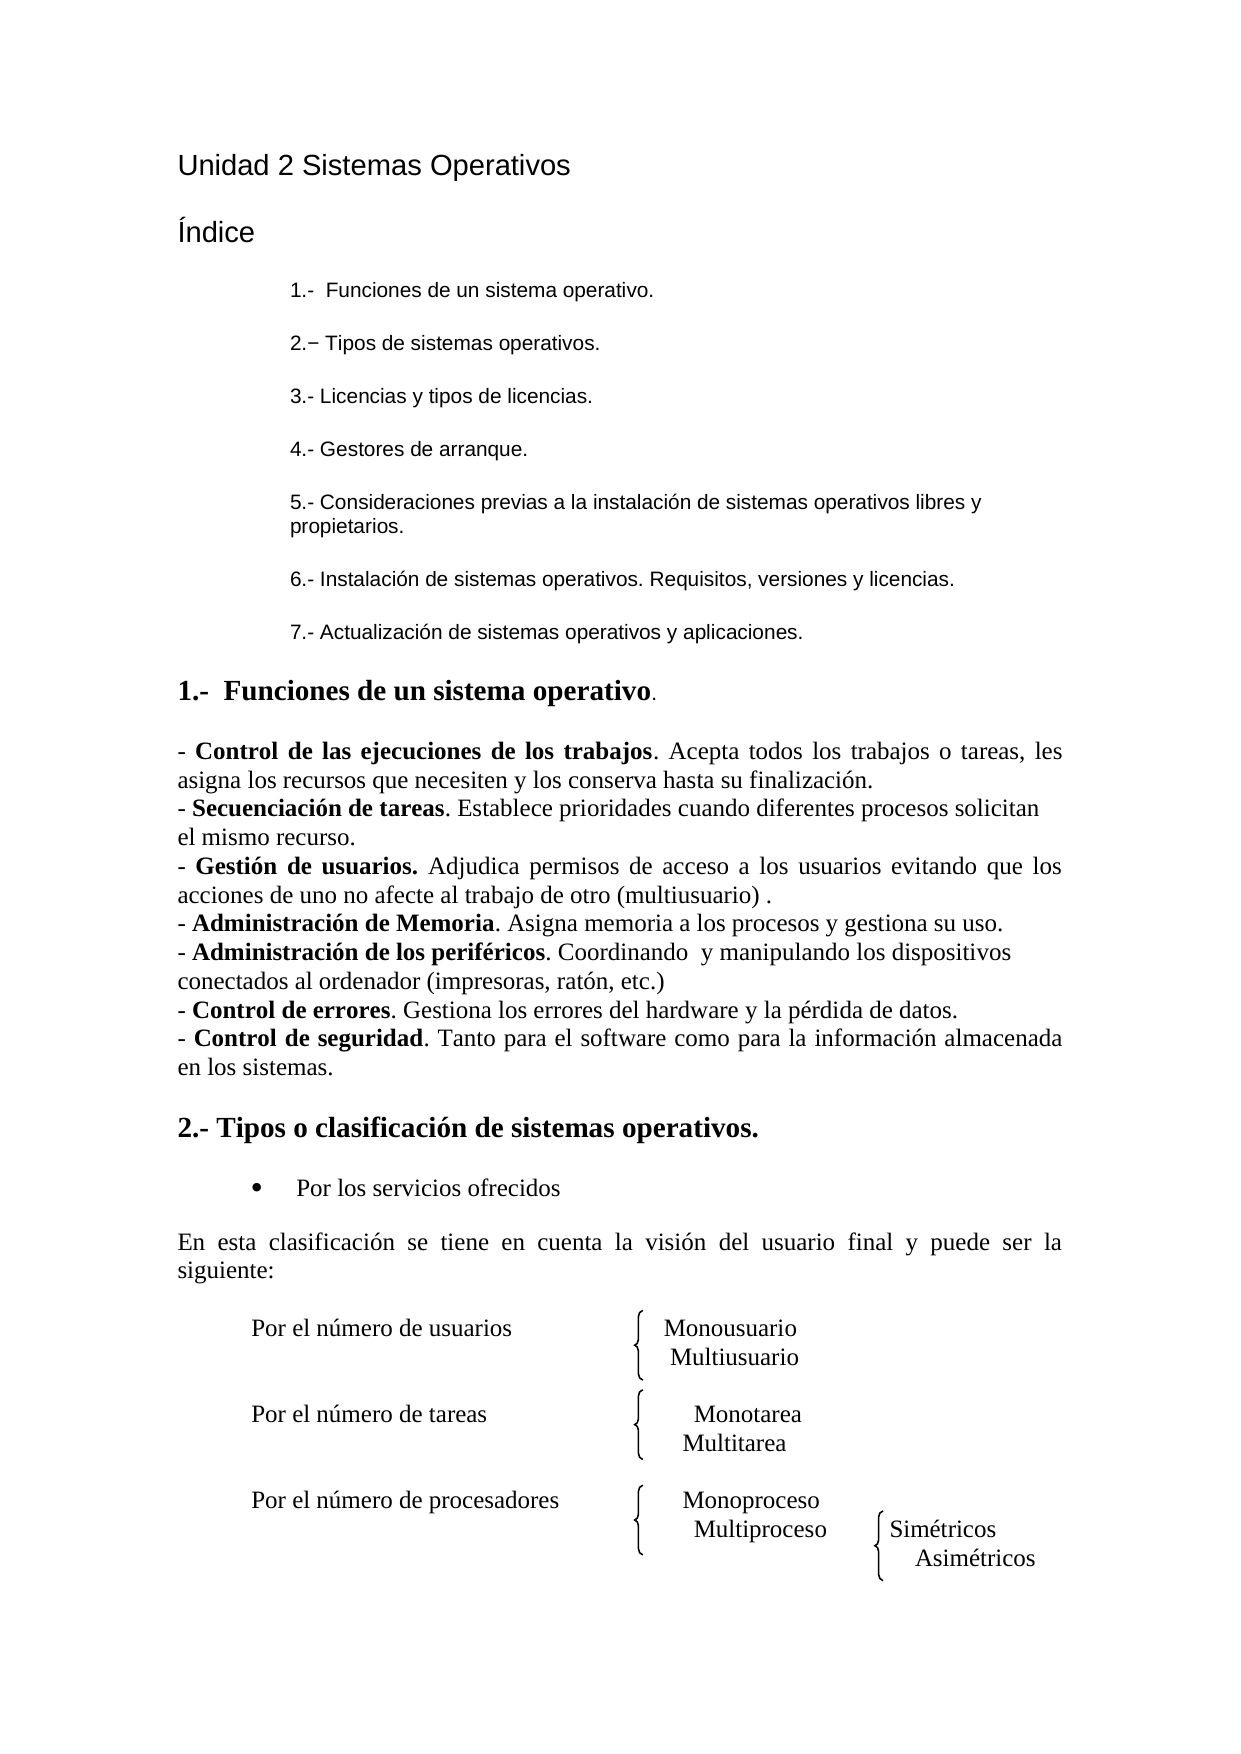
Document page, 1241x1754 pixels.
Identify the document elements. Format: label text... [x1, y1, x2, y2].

text [177, 1514, 637, 1543]
text Índice [177, 215, 1063, 248]
text Por el número de usuarios [177, 1313, 638, 1342]
text 5.- Consideraciones previas a la instalación de sistemas operativos libres y propietarios. [290, 490, 1063, 538]
text - Control de las ejecuciones de los trabajos. Acepta todos los trabajos o tareas, les asigna los recursos que necesiten y los conserva hasta su finalización. [177, 736, 1063, 793]
text 1.- Funciones de un sistema operativo. [290, 277, 1063, 301]
text Asimétricos [878, 1543, 1063, 1572]
text - Administración de los periféricos. Coordinando y manipulando los dispositivos conectados al ordenador (impresoras, ratón, etc.) [177, 937, 1063, 995]
text Monotarea [637, 1399, 1063, 1428]
text Monoproceso [640, 1485, 1063, 1514]
text 1.- Funciones de un sistema operativo. [177, 673, 1063, 707]
text 7.- Actualización de sistemas operativos y aplicaciones. [290, 620, 1063, 644]
text Multitarea [639, 1428, 1063, 1457]
text - Secuenciación de tareas. Establece prioridades cuando diferentes procesos solicitan el mismo recurso. [177, 793, 1063, 851]
text Por el número de procesadores [177, 1485, 640, 1514]
text 4.- Gestores de arranque. [290, 437, 1063, 461]
text - Gestión de usuarios. Adjudica permisos de acceso a los usuarios evitando que los acciones de uno no afecte al trabajo de otro (multiusuario) . [177, 851, 1063, 908]
text [177, 1342, 637, 1370]
list Por los servicios ofrecidos [252, 1173, 1063, 1202]
text - Control de errores. Gestiona los errores del hardware y la pérdida de datos. [177, 995, 1063, 1023]
text En esta clasificación se tiene en cuenta la visión del usuario final y puede ser la siguiente: [177, 1227, 1063, 1284]
text Monousuario [639, 1313, 1063, 1342]
text Por el número de tareas [177, 1399, 637, 1428]
text 6.- Instalación de sistemas operativos. Requisitos, versiones y licencias. [290, 567, 1063, 591]
text Multiusuario [638, 1342, 1063, 1370]
text Multiproceso [638, 1514, 878, 1543]
text [177, 1428, 638, 1457]
text Unidad 2 Sistemas Operativos [177, 148, 1063, 181]
text [177, 1543, 877, 1572]
text - Control de seguridad. Tanto para el software como para la información almacenada en los sistemas. [177, 1023, 1063, 1081]
text 2.- Tipos o clasificación de sistemas operativos. [177, 1110, 1063, 1144]
text Simétricos [879, 1514, 1063, 1543]
text - Administración de Memoria. Asigna memoria a los procesos y gestiona su uso. [177, 908, 1063, 937]
text 2.− Tipos de sistemas operativos. [290, 331, 1063, 354]
text 3.- Licencias y tipos de licencias. [290, 384, 1063, 408]
